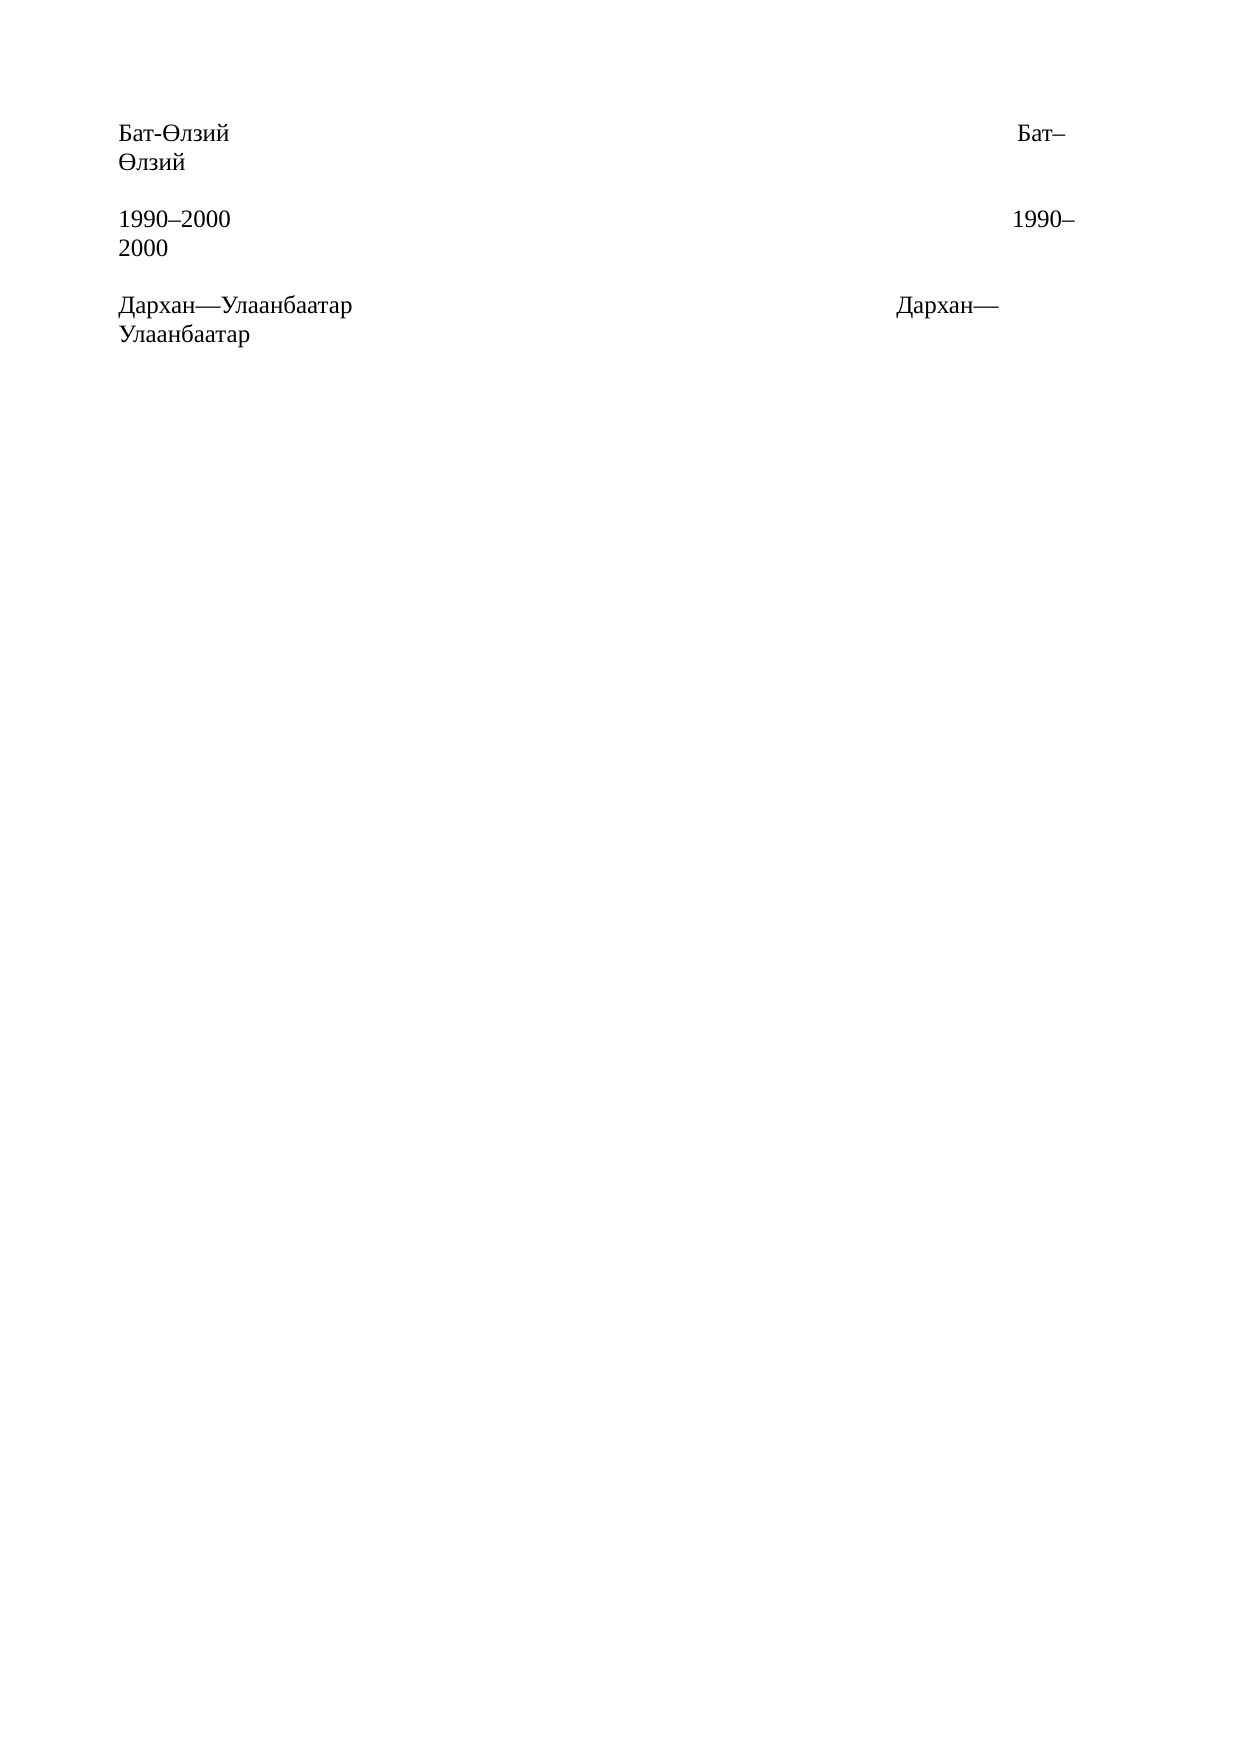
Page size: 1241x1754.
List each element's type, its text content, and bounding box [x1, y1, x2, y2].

text Бат-Өлзий Бат–Өлзий [118, 118, 1122, 176]
text Дархан—Улаанбаатар Дархан—Улаанбаатар [118, 291, 1122, 348]
text 1990–2000 1990–2000 [118, 204, 1122, 262]
